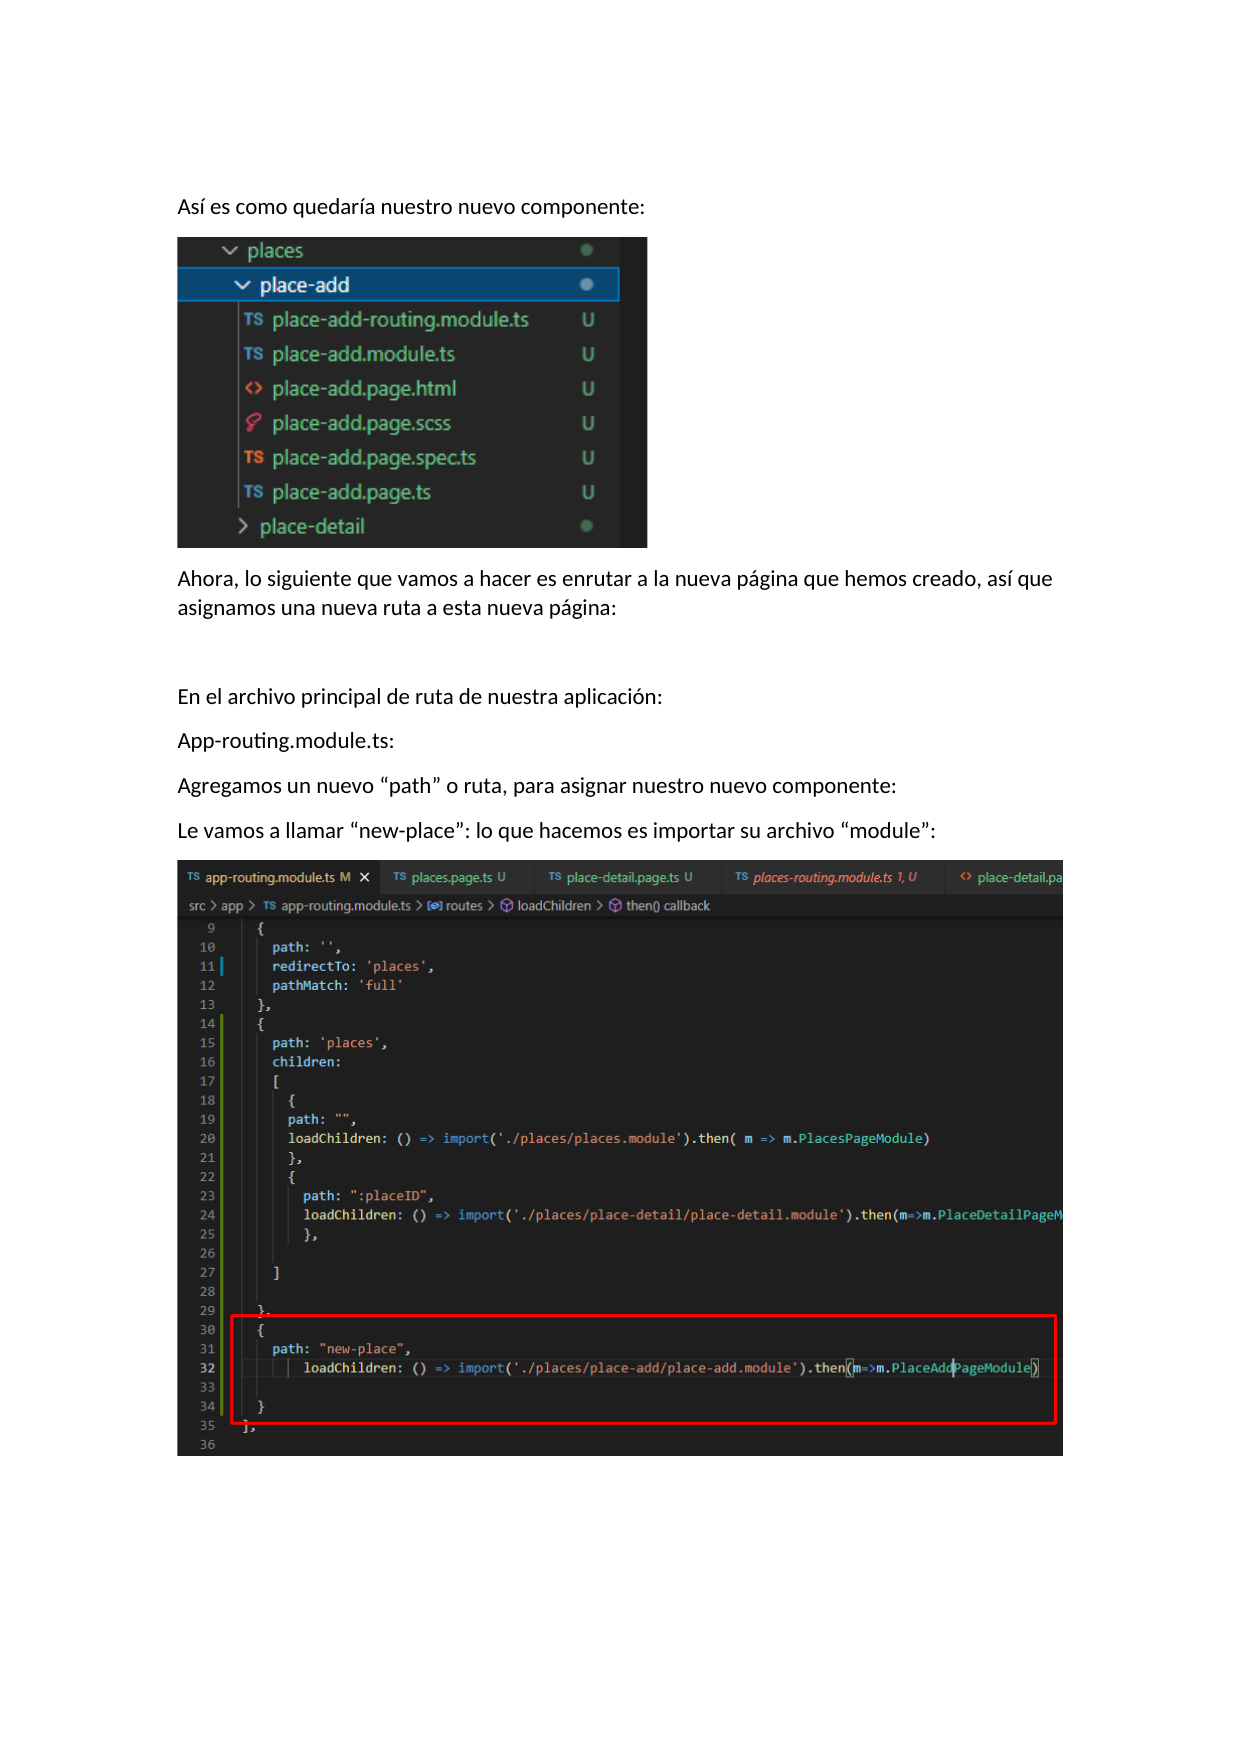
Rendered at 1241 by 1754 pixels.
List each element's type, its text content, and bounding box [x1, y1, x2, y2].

text Ahora, lo siguiente que vamos a hacer es enrutar a la nueva página que hemos creado, así que asignamos una nueva ruta a esta nueva página: [177, 564, 1063, 621]
text Agregamos un nuevo “path” o ruta, para asignar nuestro nuevo componente: [177, 771, 1063, 799]
text Le vamos a llamar “new-place”: lo que hacemos es importar su archivo “module”: [177, 816, 1063, 844]
text En el archivo principal de ruta de nuestra aplicación: [177, 682, 1063, 710]
text Así es como quedaría nuestro nuevo componente: [177, 192, 1063, 220]
text App-routing.module.ts: [177, 727, 1063, 755]
